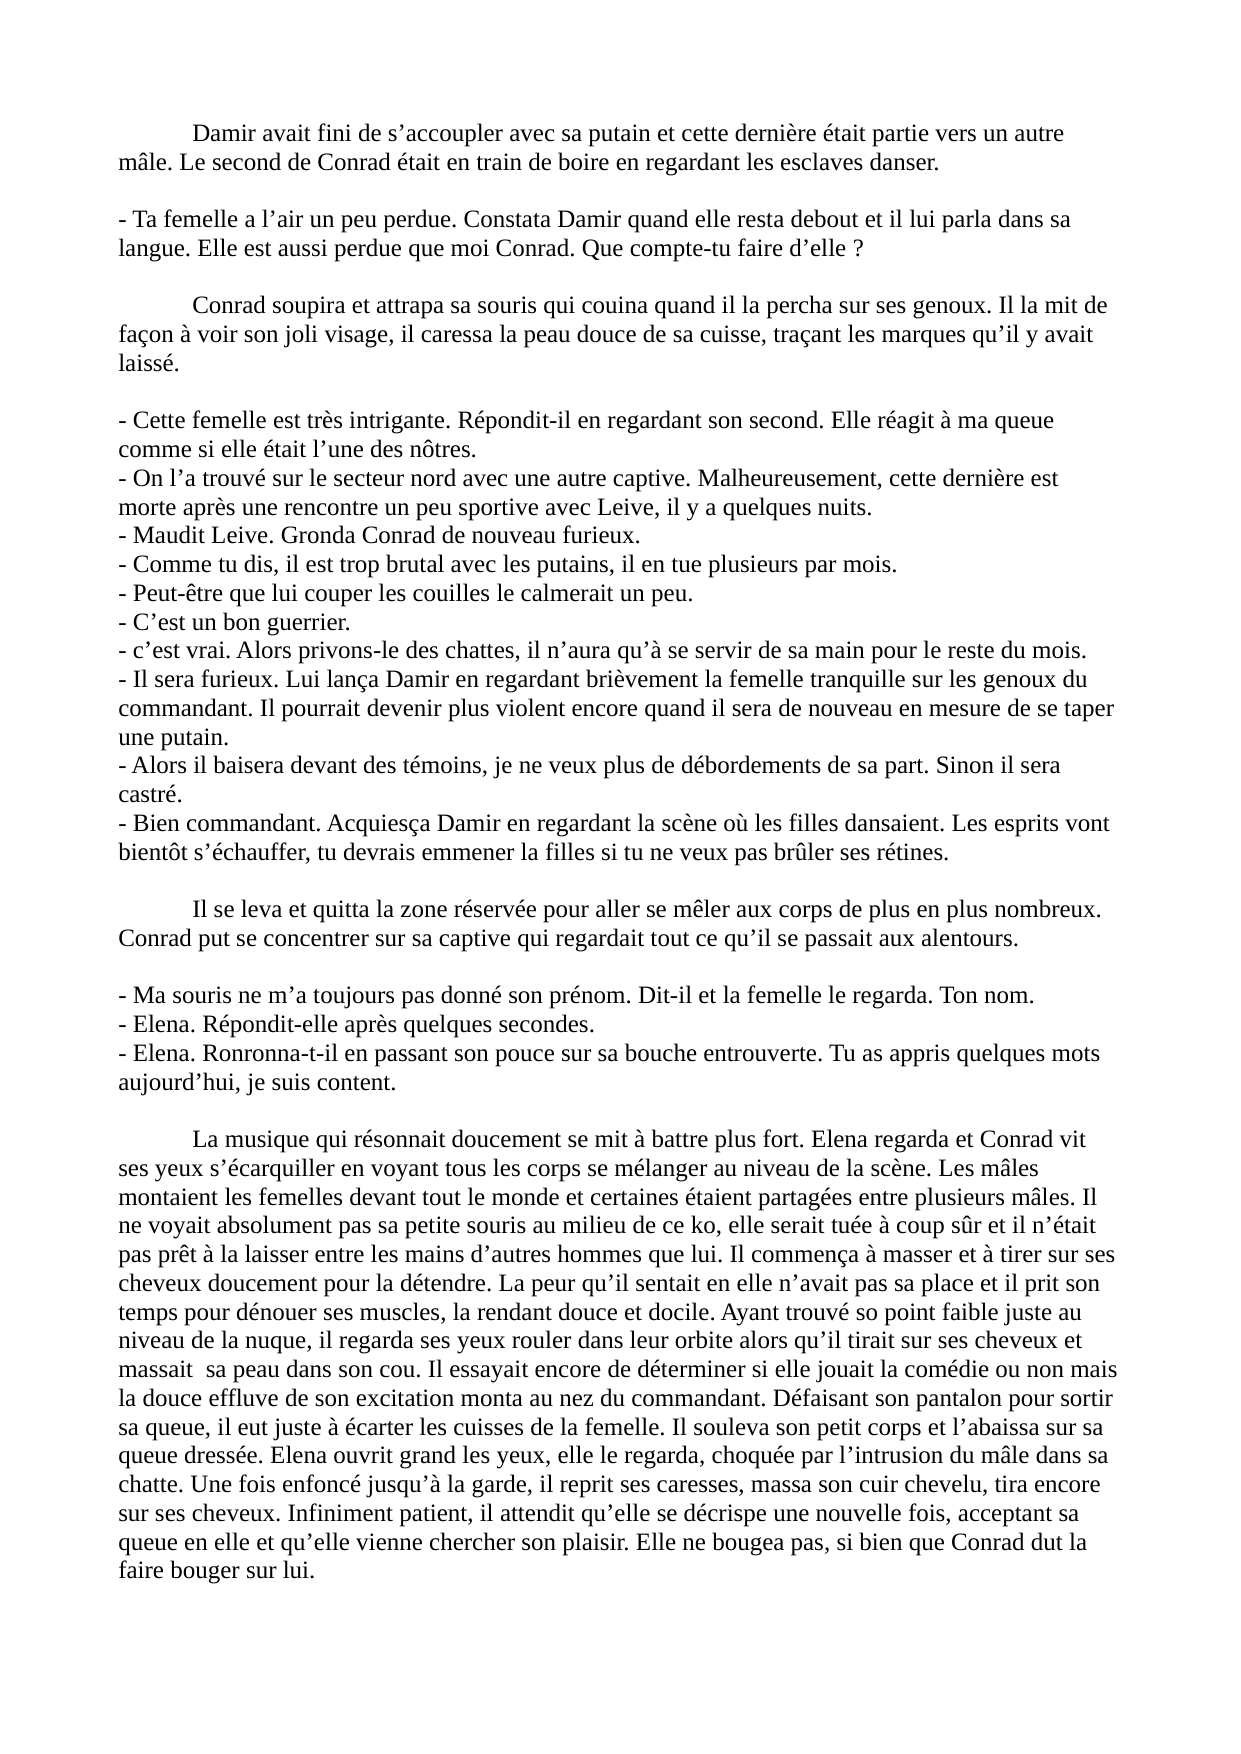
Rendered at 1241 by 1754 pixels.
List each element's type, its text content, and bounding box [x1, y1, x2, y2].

text Damir avait fini de s’accoupler avec sa putain et cette dernière était partie vers un autre mâle. Le second de Conrad était en train de boire en regardant les esclaves danser. [118, 118, 1122, 176]
text - c’est vrai. Alors privons-le des chattes, il n’aura qu’à se servir de sa main pour le reste du mois. [118, 636, 1122, 664]
text Il se leva et quitta la zone réservée pour aller se mêler aux corps de plus en plus nombreux. Conrad put se concentrer sur sa captive qui regardait tout ce qu’il se passait aux alentours. [118, 894, 1122, 952]
text - Alors il baisera devant des témoins, je ne veux plus de débordements de sa part. Sinon il sera castré. [118, 751, 1122, 808]
text - Elena. Répondit-elle après quelques secondes. [118, 1009, 1122, 1038]
text - Bien commandant. Acquiesça Damir en regardant la scène où les filles dansaient. Les esprits vont bientôt s’échauffer, tu devrais emmener la filles si tu ne veux pas brûler ses rétines. [118, 808, 1122, 866]
text - Elena. Ronronna-t-il en passant son pouce sur sa bouche entrouverte. Tu as appris quelques mots aujourd’hui, je suis content. [118, 1038, 1122, 1096]
text - Il sera furieux. Lui lança Damir en regardant brièvement la femelle tranquille sur les genoux du commandant. Il pourrait devenir plus violent encore quand il sera de nouveau en mesure de se taper une putain. [118, 664, 1122, 751]
text - On l’a trouvé sur le secteur nord avec une autre captive. Malheureusement, cette dernière est morte après une rencontre un peu sportive avec Leive, il y a quelques nuits. [118, 463, 1122, 521]
text Conrad soupira et attrapa sa souris qui couina quand il la percha sur ses genoux. Il la mit de façon à voir son joli visage, il caressa la peau douce de sa cuisse, traçant les marques qu’il y avait laissé. [118, 291, 1122, 377]
text - Comme tu dis, il est trop brutal avec les putains, il en tue plusieurs par mois. [118, 549, 1122, 578]
text - C’est un bon guerrier. [118, 607, 1122, 636]
text La musique qui résonnait doucement se mit à battre plus fort. Elena regarda et Conrad vit ses yeux s’écarquiller en voyant tous les corps se mélanger au niveau de la scène. Les mâles montaient les femelles devant tout le monde et certaines étaient partagées entre plusieurs mâles. Il ne voyait absolument pas sa petite souris au milieu de ce ko, elle serait tuée à coup sûr et il n’était pas prêt à la laisser entre les mains d’autres hommes que lui. Il commença à masser et à tirer sur ses cheveux doucement pour la détendre. La peur qu’il sentait en elle n’avait pas sa place et il prit son temps pour dénouer ses muscles, la rendant douce et docile. Ayant trouvé so point faible juste au niveau de la nuque, il regarda ses yeux rouler dans leur orbite alors qu’il tirait sur ses cheveux et massait sa peau dans son cou. Il essayait encore de déterminer si elle jouait la comédie ou non mais la douce effluve de son excitation monta au nez du commandant. Défaisant son pantalon pour sortir sa queue, il eut juste à écarter les cuisses de la femelle. Il souleva son petit corps et l’abaissa sur sa queue dressée. Elena ouvrit grand les yeux, elle le regarda, choquée par l’intrusion du mâle dans sa chatte. Une fois enfoncé jusqu’à la garde, il reprit ses caresses, massa son cuir chevelu, tira encore sur ses cheveux. Infiniment patient, il attendit qu’elle se décrispe une nouvelle fois, acceptant sa queue en elle et qu’elle vienne chercher son plaisir. Elle ne bougea pas, si bien que Conrad dut la faire bouger sur lui. [118, 1124, 1122, 1584]
text - Ma souris ne m’a toujours pas donné son prénom. Dit-il et la femelle le regarda. Ton nom. [118, 981, 1122, 1009]
text - Cette femelle est très intrigante. Répondit-il en regardant son second. Elle réagit à ma queue comme si elle était l’une des nôtres. [118, 406, 1122, 463]
text - Maudit Leive. Gronda Conrad de nouveau furieux. [118, 521, 1122, 549]
text - Ta femelle a l’air un peu perdue. Constata Damir quand elle resta debout et il lui parla dans sa langue. Elle est aussi perdue que moi Conrad. Que compte-tu faire d’elle ? [118, 204, 1122, 262]
text - Peut-être que lui couper les couilles le calmerait un peu. [118, 578, 1122, 607]
